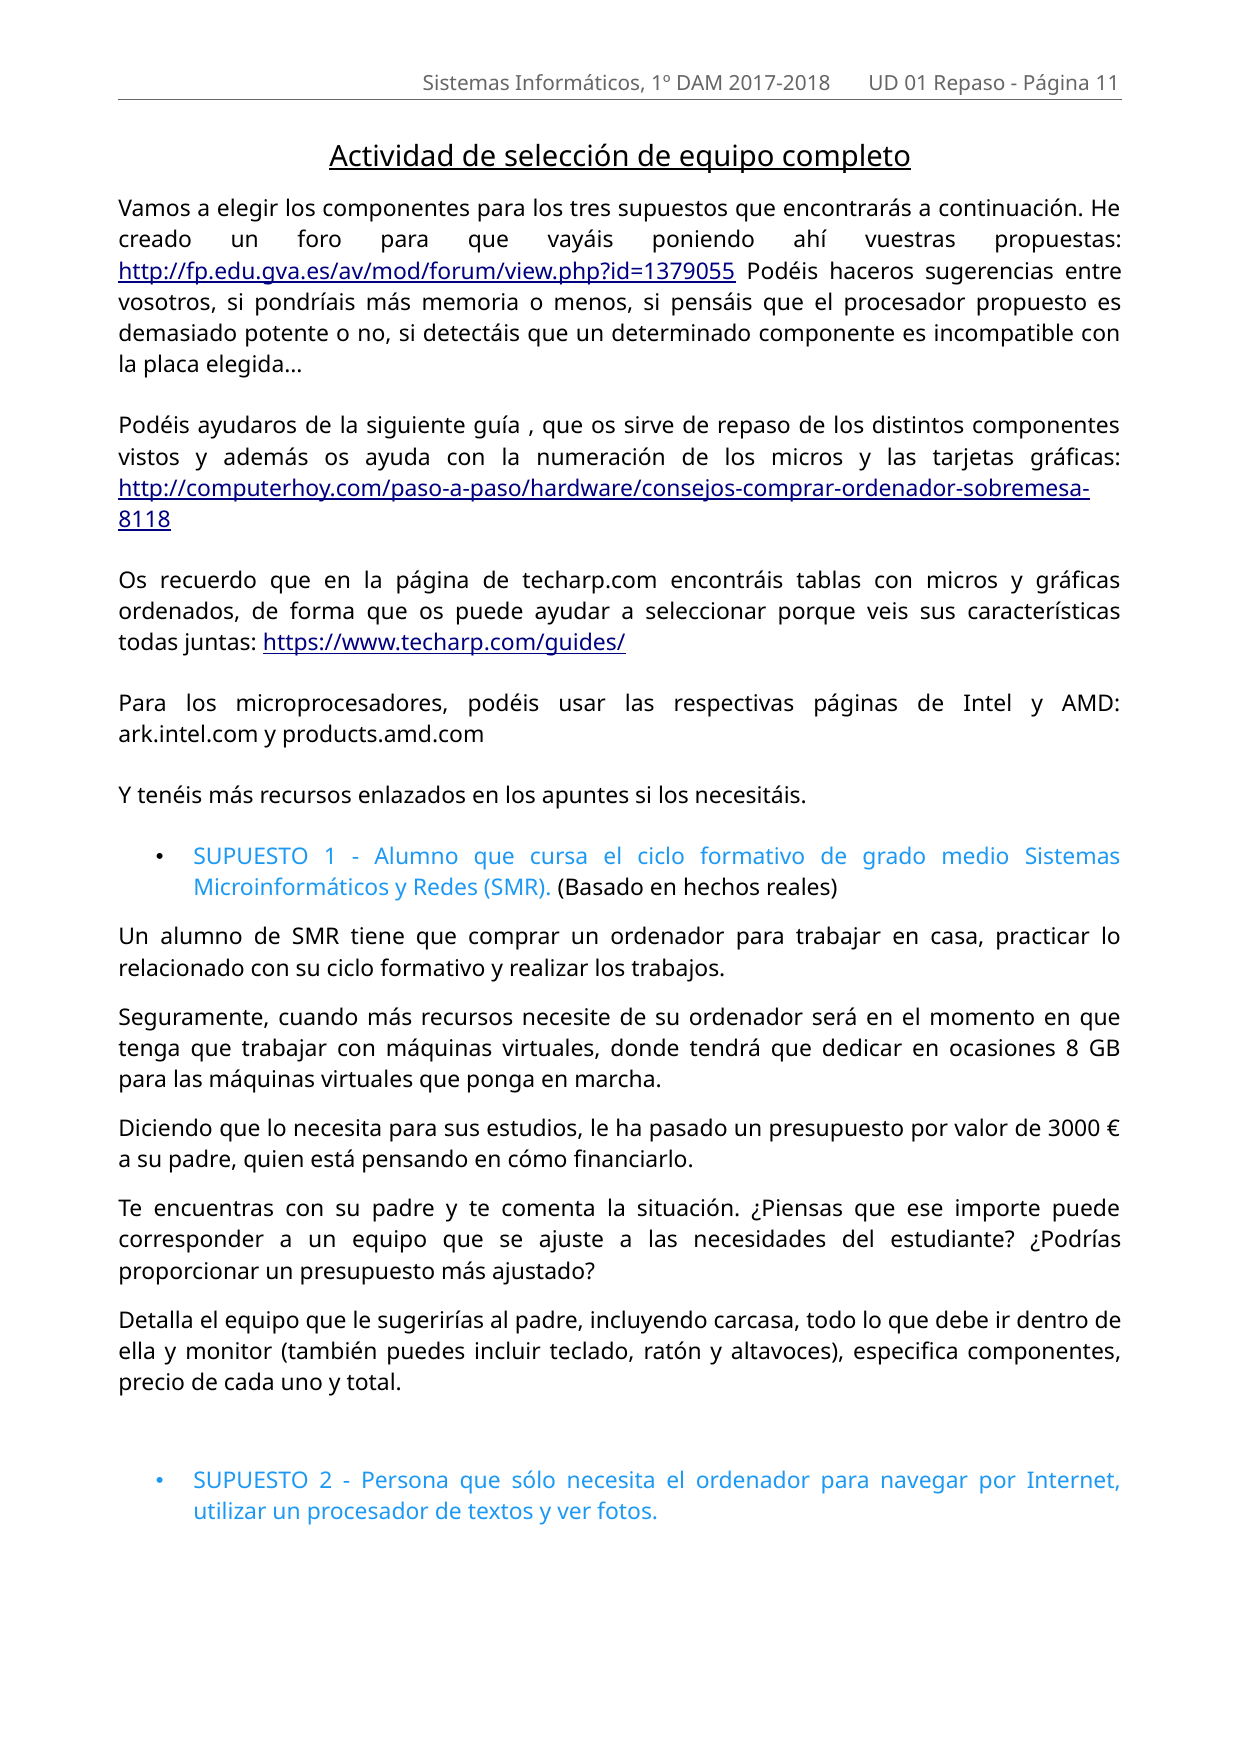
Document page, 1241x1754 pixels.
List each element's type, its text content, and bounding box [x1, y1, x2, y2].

text Te encuentras con su padre y te comenta la situación. ¿Piensas que ese importe puede corresponder a un equipo que se ajuste a las necesidades del estudiante? ¿Podrías proporcionar un presupuesto más ajustado? [118, 1192, 1122, 1286]
text Para los microprocesadores, podéis usar las respectivas páginas de Intel y AMD: ark.intel.com y products.amd.com [118, 687, 1122, 750]
list SUPUESTO 2 - Persona que sólo necesita el ordenador para navegar por Internet, utilizar un procesador de textos y ver fotos. [156, 1464, 1122, 1527]
text Vamos a elegir los componentes para los tres supuestos que encontrarás a continuación. He creado un foro para que vayáis poniendo ahí vuestras propuestas: http://fp.edu.gva.es/av/mod/forum/view.php?id=1379055 Podéis haceros sugerencias entre vosotros, si pondríais más memoria o menos, si pensáis que el procesador propuesto es demasiado potente o no, si detectáis que un determinado componente es incompatible con la placa elegida… [118, 192, 1122, 380]
text Detalla el equipo que le sugerirías al padre, incluyendo carcasa, todo lo que debe ir dentro de ella y monitor (también puedes incluir teclado, ratón y altavoces), especifica componentes, precio de cada uno y total. [118, 1304, 1122, 1397]
text Podéis ayudaros de la siguiente guía , que os sirve de repaso de los distintos componentes vistos y además os ayuda con la numeración de los micros y las tarjetas gráficas: http://computerhoy.com/paso-a-paso/hardware/consejos-comprar-ordenador-sobremesa-8118 [118, 409, 1122, 534]
list SUPUESTO 1 - Alumno que cursa el ciclo formativo de grado medio Sistemas Microinformáticos y Redes (SMR). (Basado en hechos reales) [156, 840, 1122, 903]
text Seguramente, cuando más recursos necesite de su ordenador será en el momento en que tenga que trabajar con máquinas virtuales, donde tendrá que dedicar en ocasiones 8 GB para las máquinas virtuales que ponga en marcha. [118, 1001, 1122, 1094]
text Y tenéis más recursos enlazados en los apuntes si los necesitáis. [118, 779, 1122, 811]
text Un alumno de SMR tiene que comprar un ordenador para trabajar en casa, practicar lo relacionado con su ciclo formativo y realizar los trabajos. [118, 920, 1122, 983]
text Os recuerdo que en la página de techarp.com encontráis tablas con micros y gráficas ordenados, de forma que os puede ayudar a seleccionar porque veis sus características todas juntas: https://www.techarp.com/guides/ [118, 564, 1122, 658]
text Diciendo que lo necesita para sus estudios, le ha pasado un presupuesto por valor de 3000 € a su padre, quien está pensando en cómo financiarlo. [118, 1112, 1122, 1174]
list Actividad de selección de equipo completo [118, 135, 1122, 174]
